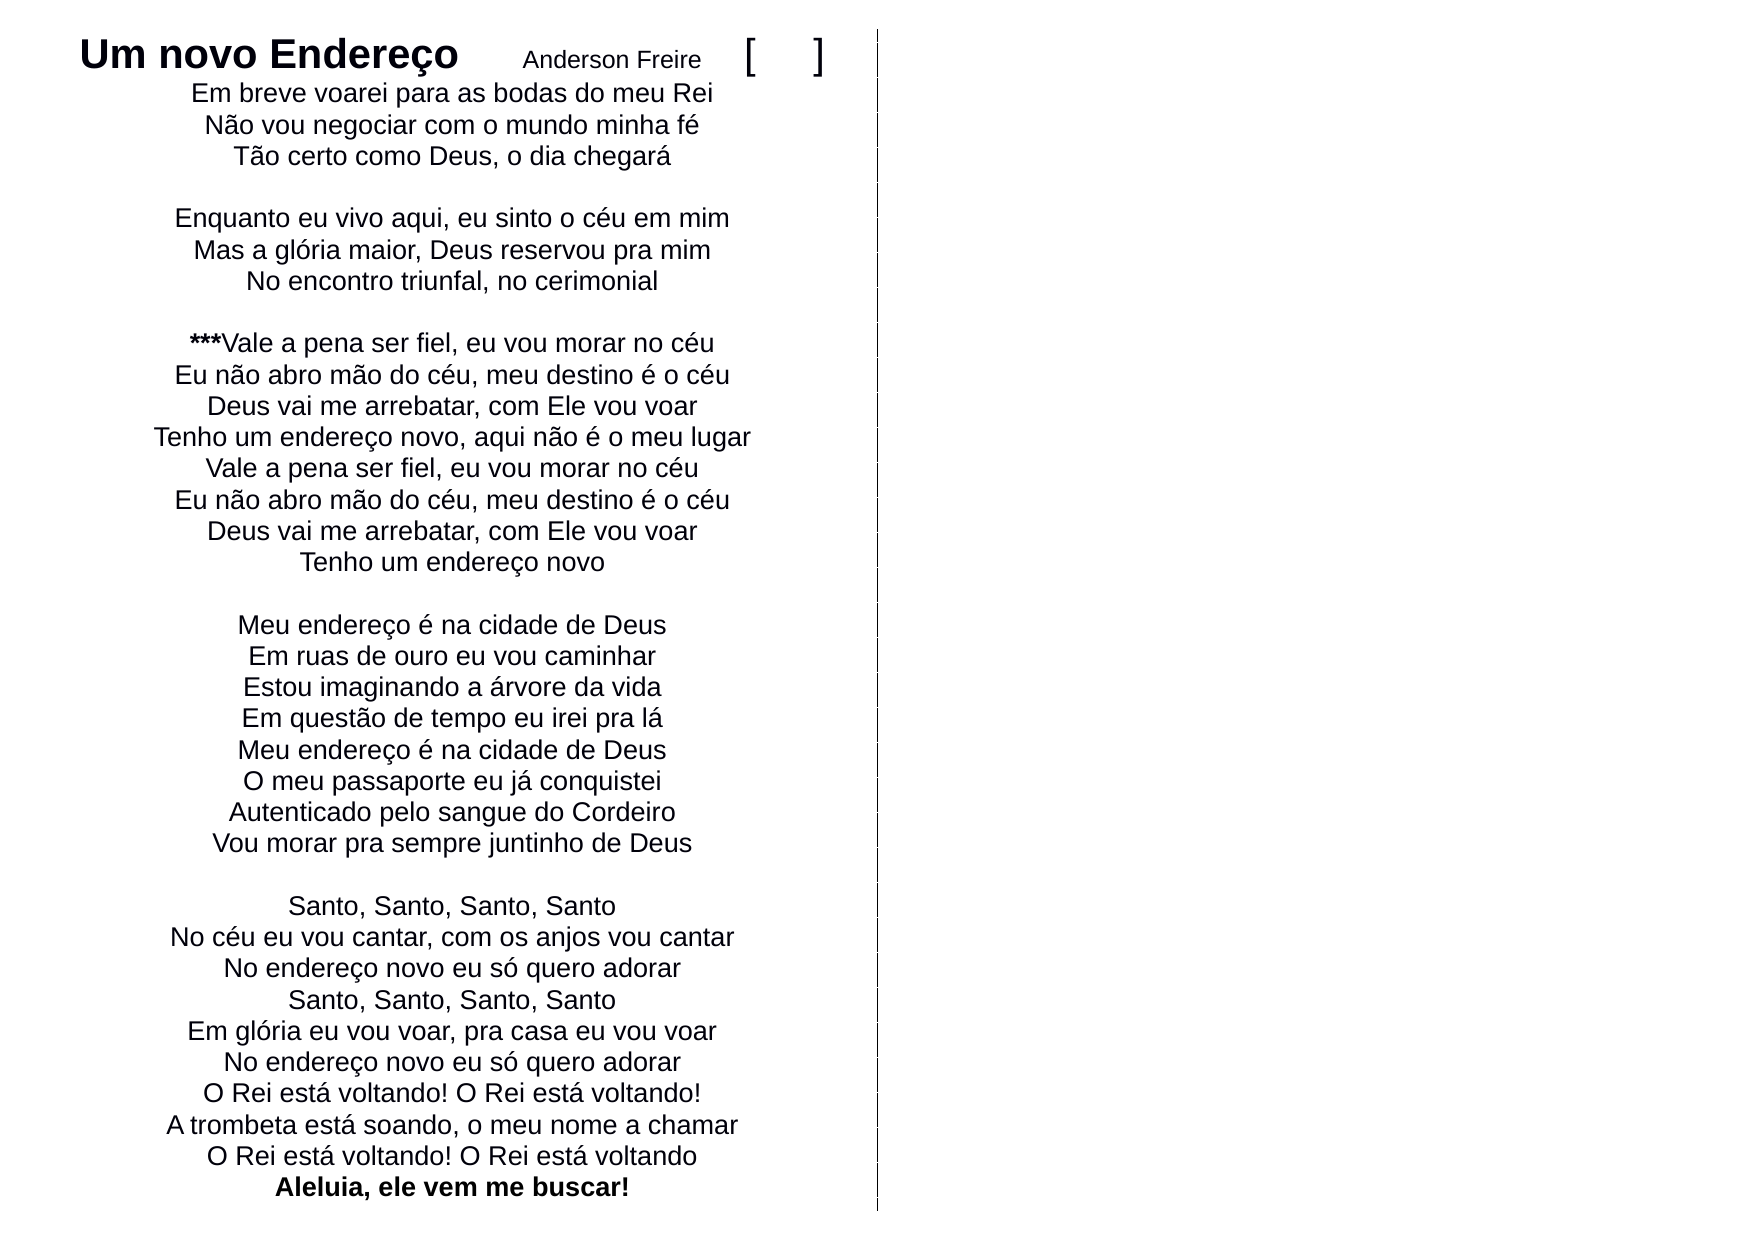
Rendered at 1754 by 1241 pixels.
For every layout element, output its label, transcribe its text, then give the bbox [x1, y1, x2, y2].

text Meu endereço é na cidade de Deus [29, 734, 875, 765]
text Em breve voarei para as bodas do meu Rei [29, 77, 875, 109]
text Deus vai me arrebatar, com Ele vou voar [29, 390, 875, 421]
text Em glória eu vou voar, pra casa eu vou voar [29, 1015, 875, 1046]
text Não vou negociar com o mundo minha fé [29, 109, 875, 140]
text Vale a pena ser fiel, eu vou morar no céu [29, 452, 875, 484]
text Mas a glória maior, Deus reservou pra mim [29, 234, 875, 265]
text O meu passaporte eu já conquistei [29, 765, 875, 796]
text Eu não abro mão do céu, meu destino é o céu [29, 484, 875, 515]
text Em ruas de ouro eu vou caminhar [29, 640, 875, 671]
text Enquanto eu vivo aqui, eu sinto o céu em mim [29, 202, 875, 234]
text Tenho um endereço novo, aqui não é o meu lugar [29, 421, 875, 452]
text Tenho um endereço novo [29, 546, 875, 577]
text No céu eu vou cantar, com os anjos vou cantar [29, 921, 875, 952]
text ***Vale a pena ser fiel, eu vou morar no céu [29, 327, 875, 359]
text Santo, Santo, Santo, Santo [29, 984, 875, 1015]
text Meu endereço é na cidade de Deus [29, 609, 875, 640]
text Aleluia, ele vem me buscar! [29, 1171, 875, 1202]
text Em questão de tempo eu irei pra lá [29, 702, 875, 734]
text Santo, Santo, Santo, Santo [29, 890, 875, 921]
text Tão certo como Deus, o dia chegará [29, 140, 875, 171]
text Estou imaginando a árvore da vida [29, 671, 875, 702]
text Autenticado pelo sangue do Cordeiro [29, 796, 875, 827]
text No endereço novo eu só quero adorar [29, 1046, 875, 1077]
text Um novo Endereço Anderson Freire [ ] [29, 29, 875, 77]
text Deus vai me arrebatar, com Ele vou voar [29, 515, 875, 546]
text Vou morar pra sempre juntinho de Deus [29, 827, 875, 859]
text Eu não abro mão do céu, meu destino é o céu [29, 359, 875, 390]
text A trombeta está soando, o meu nome a chamar [29, 1109, 875, 1140]
text No endereço novo eu só quero adorar [29, 952, 875, 984]
text O Rei está voltando! O Rei está voltando! [29, 1077, 875, 1109]
text No encontro triunfal, no cerimonial [29, 265, 875, 296]
text O Rei está voltando! O Rei está voltando [29, 1140, 875, 1171]
